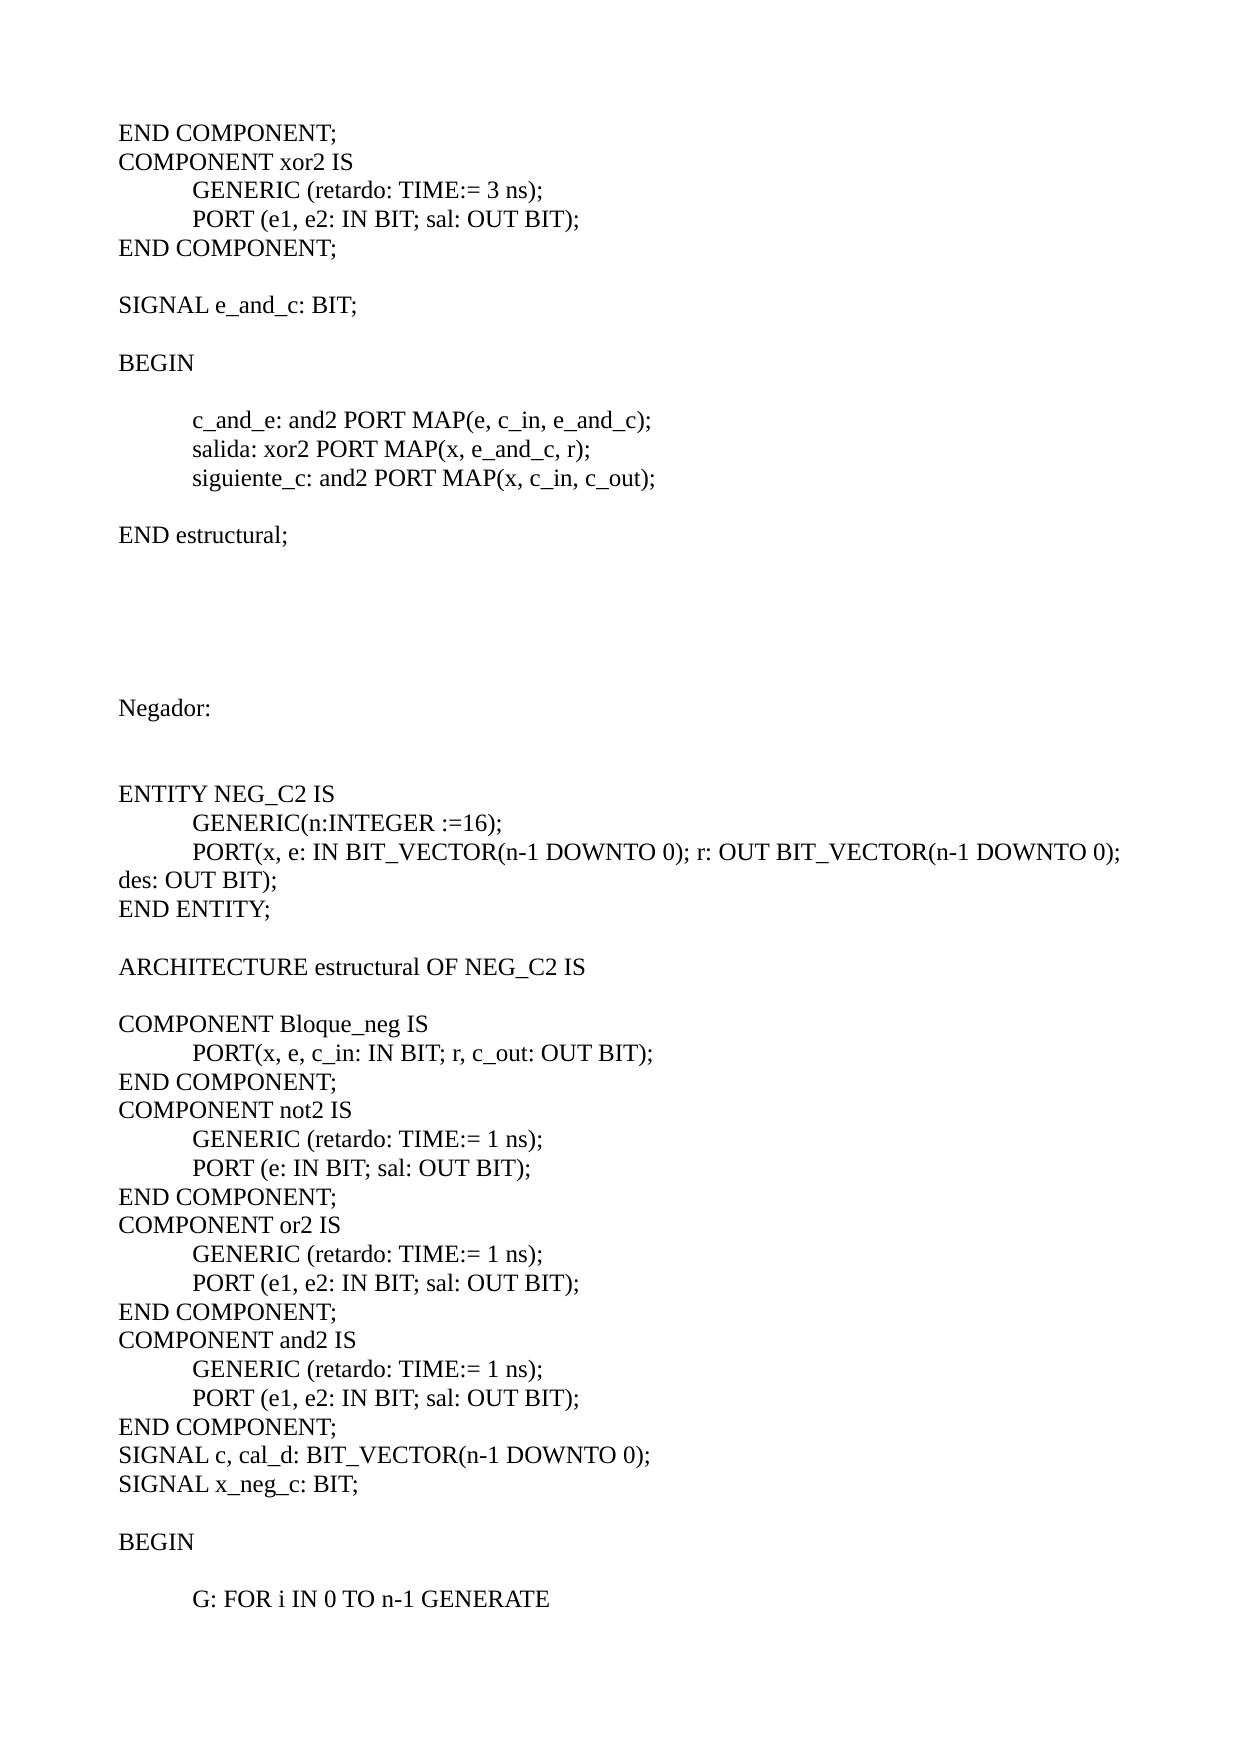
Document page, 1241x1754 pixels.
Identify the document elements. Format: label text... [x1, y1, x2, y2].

text PORT(x, e, c_in: IN BIT; r, c_out: OUT BIT); [118, 1038, 1122, 1067]
text COMPONENT Bloque_neg IS [118, 1009, 1122, 1038]
text COMPONENT not2 IS [118, 1096, 1122, 1124]
text END COMPONENT; [118, 1412, 1122, 1441]
text BEGIN [118, 348, 1122, 377]
text END ENTITY; [118, 894, 1122, 923]
text END COMPONENT; [118, 118, 1122, 147]
text SIGNAL e_and_c: BIT; [118, 291, 1122, 319]
text GENERIC (retardo: TIME:= 1 ns); [118, 1239, 1122, 1268]
text PORT (e1, e2: IN BIT; sal: OUT BIT); [118, 1268, 1122, 1297]
text GENERIC (retardo: TIME:= 1 ns); [118, 1354, 1122, 1383]
text salida: xor2 PORT MAP(x, e_and_c, r); [118, 434, 1122, 463]
text PORT (e1, e2: IN BIT; sal: OUT BIT); [118, 204, 1122, 233]
text Negador: [118, 693, 1122, 722]
text c_and_e: and2 PORT MAP(e, c_in, e_and_c); [118, 406, 1122, 434]
text PORT(x, e: IN BIT_VECTOR(n-1 DOWNTO 0); r: OUT BIT_VECTOR(n-1 DOWNTO 0); des: OUT BIT); [118, 837, 1122, 894]
text siguiente_c: and2 PORT MAP(x, c_in, c_out); [118, 463, 1122, 492]
text COMPONENT and2 IS [118, 1326, 1122, 1354]
text END estructural; [118, 521, 1122, 549]
text PORT (e: IN BIT; sal: OUT BIT); [118, 1153, 1122, 1182]
text ARCHITECTURE estructural OF NEG_C2 IS [118, 952, 1122, 981]
text END COMPONENT; [118, 1182, 1122, 1211]
text END COMPONENT; [118, 1297, 1122, 1326]
text PORT (e1, e2: IN BIT; sal: OUT BIT); [118, 1383, 1122, 1412]
text END COMPONENT; [118, 233, 1122, 262]
text SIGNAL x_neg_c: BIT; [118, 1469, 1122, 1498]
text END COMPONENT; [118, 1067, 1122, 1096]
text GENERIC (retardo: TIME:= 3 ns); [118, 176, 1122, 204]
text COMPONENT or2 IS [118, 1211, 1122, 1239]
text SIGNAL c, cal_d: BIT_VECTOR(n-1 DOWNTO 0); [118, 1441, 1122, 1469]
text COMPONENT xor2 IS [118, 147, 1122, 176]
text ENTITY NEG_C2 IS [118, 779, 1122, 808]
text GENERIC (retardo: TIME:= 1 ns); [118, 1124, 1122, 1153]
text GENERIC(n:INTEGER :=16); [118, 808, 1122, 837]
text BEGIN [118, 1527, 1122, 1556]
text G: FOR i IN 0 TO n-1 GENERATE [118, 1584, 1122, 1613]
